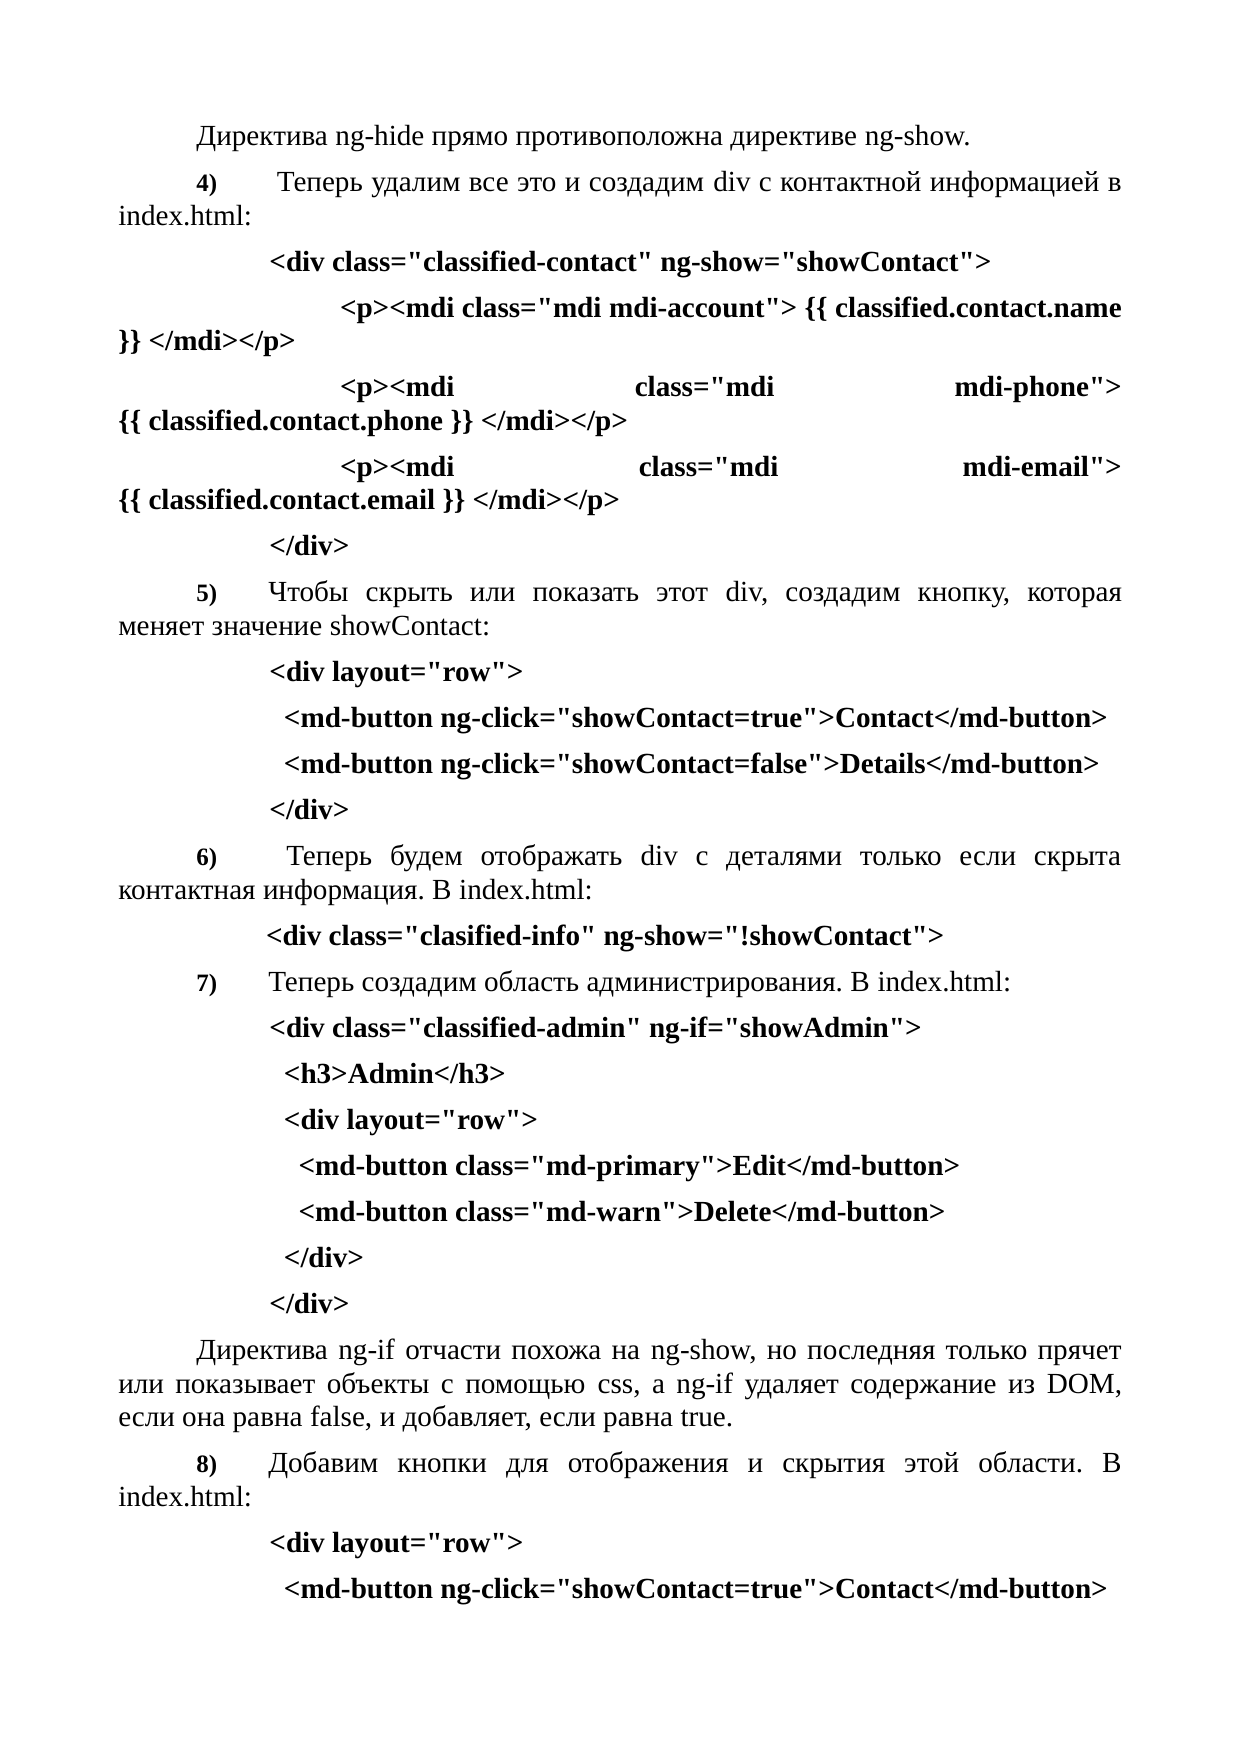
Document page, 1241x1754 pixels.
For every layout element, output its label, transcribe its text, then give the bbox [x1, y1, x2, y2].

text <md-button ng-click="showContact=false">Details</md-button> [118, 746, 1122, 780]
list Добавим кнопки для отображения и скрытия этой области. В index.html: [118, 1445, 1122, 1512]
list Теперь будем отображать div с деталями только если скрыта контактная информация. В index.html: [118, 838, 1122, 905]
list Теперь удалим все это и создадим div с контактной информацией в index.html: [118, 164, 1122, 231]
text <p><mdi class="mdi mdi-phone"> {{ classified.contact.phone }} </mdi></p> [118, 369, 1122, 436]
text <div class="classified-admin" ng-if="showAdmin"> [118, 1010, 1122, 1043]
text Директива ng-hide прямо противоположна директиве ng-show. [118, 118, 1122, 152]
text </div> [118, 528, 1122, 562]
list Чтобы скрыть или показать этот div, создадим кнопку, которая меняет значение showContact: [118, 574, 1122, 642]
text <div class="classified-contact" ng-show="showContact"> [118, 244, 1122, 277]
text <p><mdi class="mdi mdi-email"> {{ classified.contact.email }} </mdi></p> [118, 449, 1122, 516]
text <md-button ng-click="showContact=true">Contact</md-button> [118, 700, 1122, 734]
text <p><mdi class="mdi mdi-account"> {{ classified.contact.name }} </mdi></p> [118, 290, 1122, 357]
text Директива ng-if отчасти похожа на ng-show, но последняя только прячет или показывает объекты с помощью css, а ng-if удаляет содержание из DOM, если она равна false, и добавляет, если равна true. [118, 1332, 1122, 1433]
text <md-button ng-click="showContact=true">Contact</md-button> [118, 1571, 1122, 1604]
text <h3>Admin</h3> [118, 1056, 1122, 1089]
text <div class="clasified-info" ng-show="!showContact"> [118, 918, 1122, 951]
text <div layout="row"> [118, 1525, 1122, 1558]
text <div layout="row"> [118, 1102, 1122, 1136]
text </div> [118, 1240, 1122, 1274]
text <md-button class="md-warn">Delete</md-button> [118, 1194, 1122, 1228]
text <md-button class="md-primary">Edit</md-button> [118, 1148, 1122, 1182]
text </div> [118, 1286, 1122, 1320]
list Теперь создадим область администрирования. В index.html: [118, 964, 1122, 997]
text </div> [118, 792, 1122, 826]
text <div layout="row"> [118, 654, 1122, 688]
